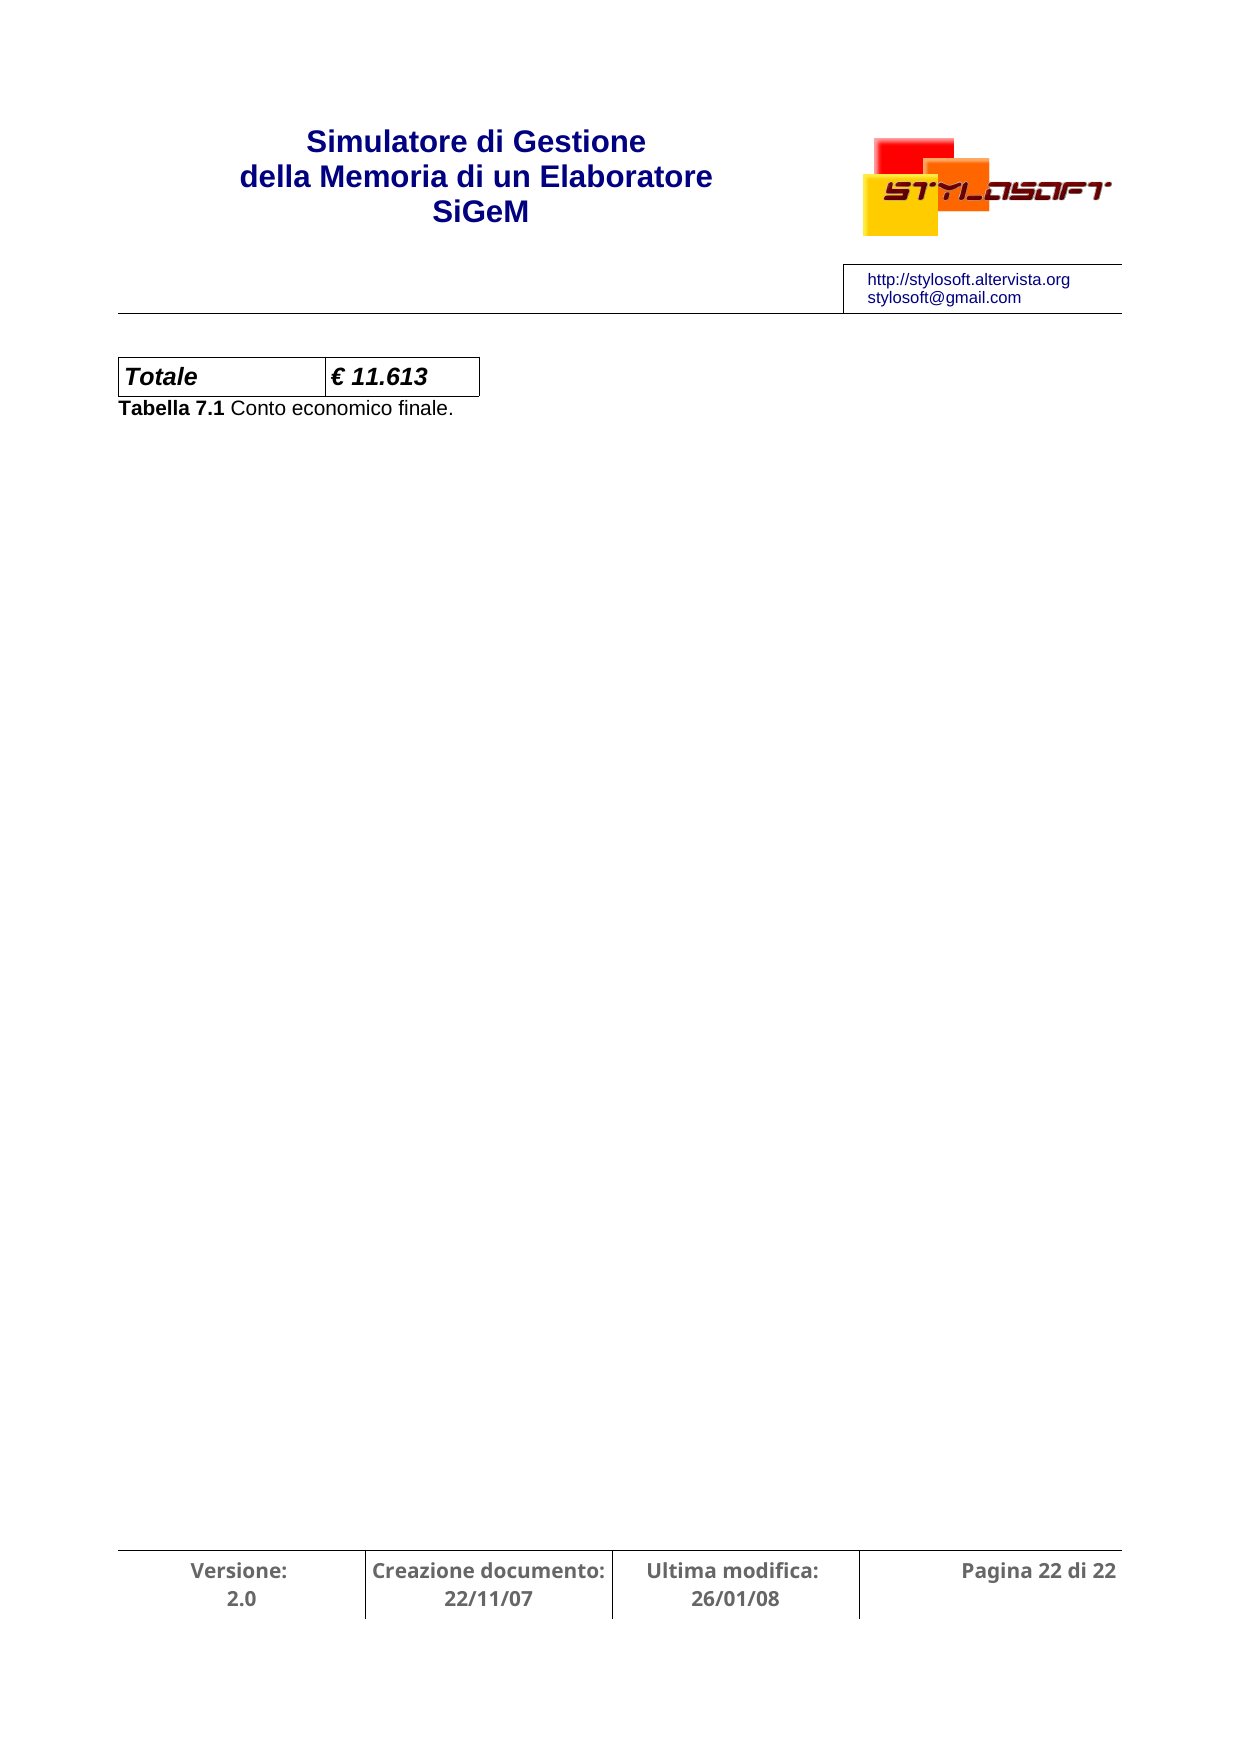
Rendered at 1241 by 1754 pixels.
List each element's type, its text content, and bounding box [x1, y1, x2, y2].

table_cell Totale [119, 358, 325, 396]
picture [848, 123, 1117, 247]
table_cell € 11.613 [326, 358, 479, 396]
text Tabella 7.1 Conto economico finale. [118, 396, 1122, 419]
